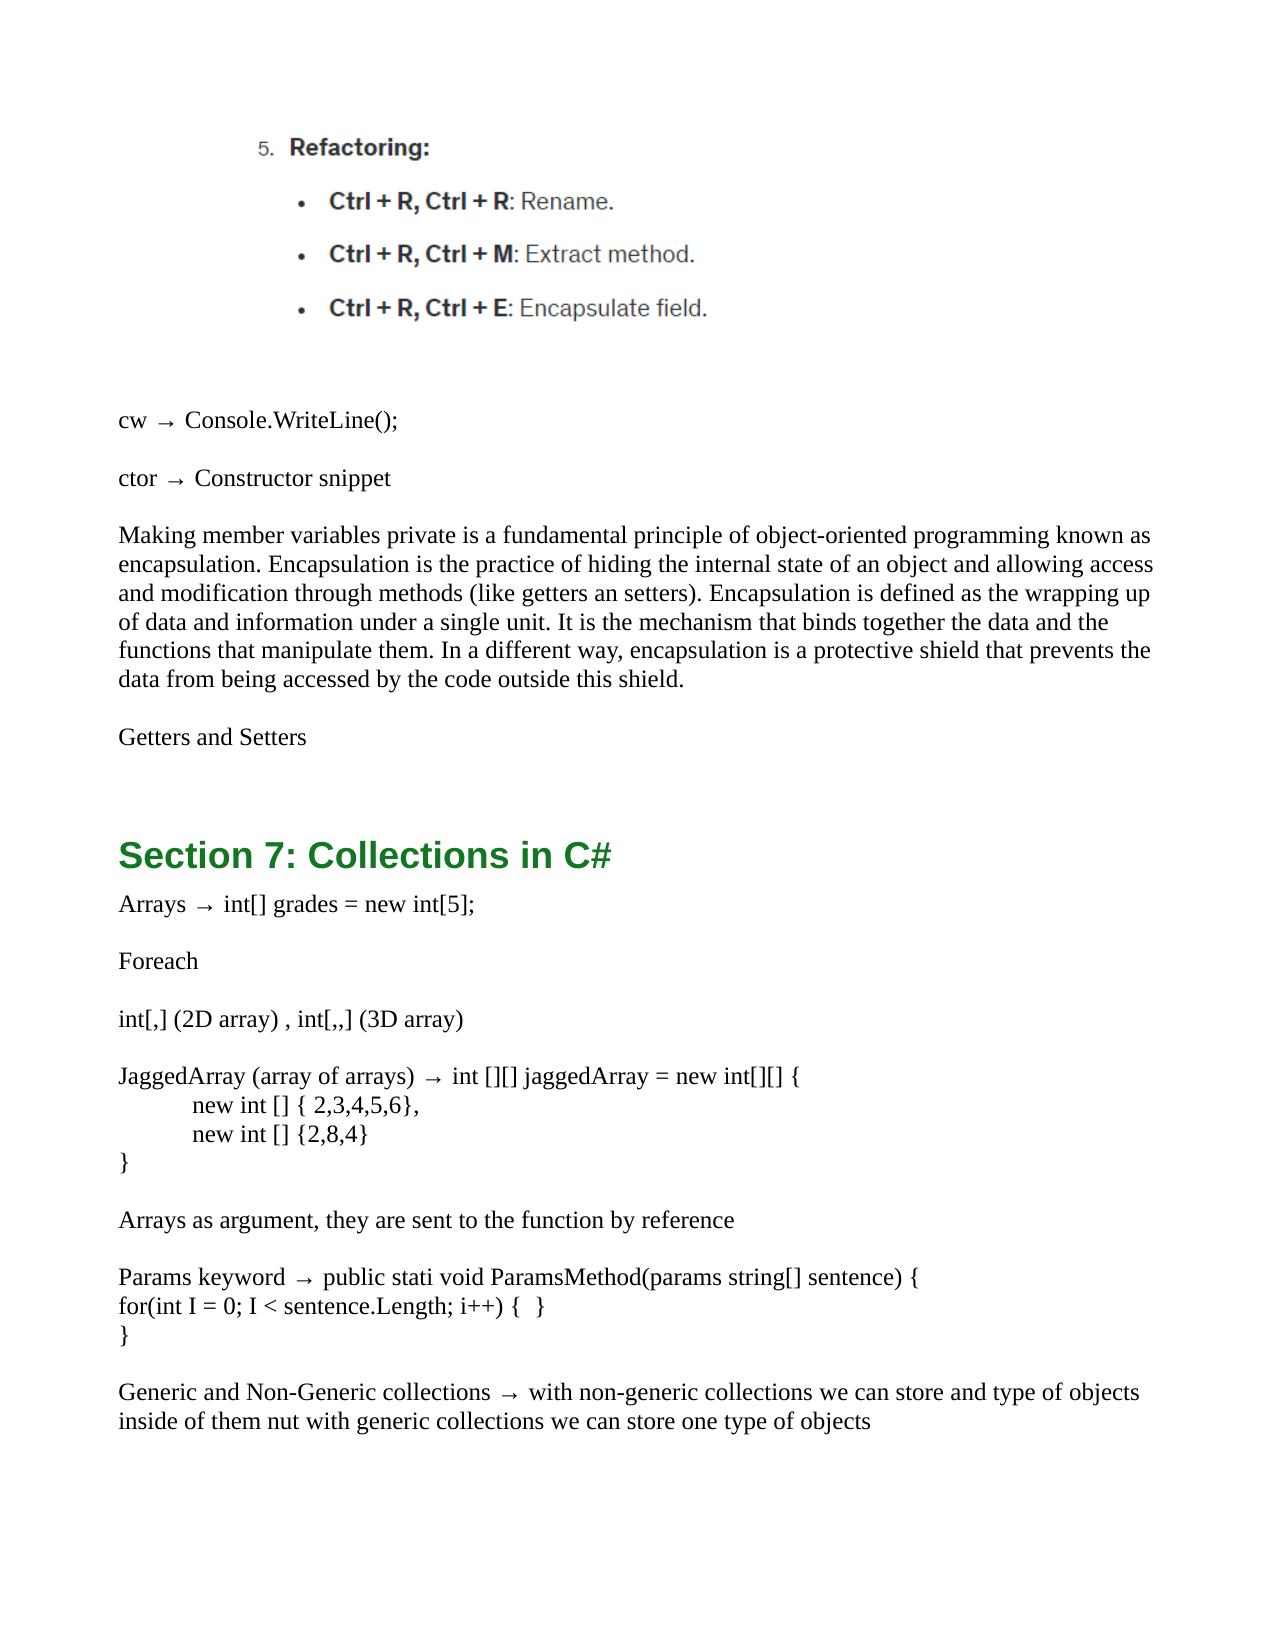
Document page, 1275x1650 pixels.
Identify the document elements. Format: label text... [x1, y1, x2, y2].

text Generic and Non-Generic collections → with non-generic collections we can store and type of objects inside of them nut with generic collections we can store one type of objects [118, 1377, 1157, 1435]
text int[,] (2D array) , int[,,] (3D array) [118, 1004, 1157, 1032]
subtitle Section 7: Collections in C# [118, 833, 1157, 876]
text Making member variables private is a fundamental principle of object-oriented programming known as encapsulation. Encapsulation is the practice of hiding the internal state of an object and allowing access and modification through methods (like getters an setters). Encapsulation is defined as the wrapping up of data and information under a single unit. It is the mechanism that binds together the data and the functions that manipulate them. In a different way, encapsulation is a protective shield that prevents the data from being accessed by the code outside this shield. [118, 521, 1157, 693]
text } [118, 1147, 1157, 1176]
text ctor → Constructor snippet [118, 463, 1157, 492]
text new int [] {2,8,4} [118, 1119, 1157, 1147]
text JaggedArray (array of arrays) → int [][] jaggedArray = new int[][] { [118, 1061, 1157, 1090]
text Getters and Setters [118, 722, 1157, 751]
text Foreach [118, 946, 1157, 975]
text } [118, 1320, 1157, 1349]
text Params keyword → public stati void ParamsMethod(params string[] sentence) { [118, 1262, 1157, 1291]
text new int [] { 2,3,4,5,6}, [118, 1090, 1157, 1119]
picture [236, 118, 1039, 339]
text Arrays → int[] grades = new int[5]; [118, 889, 1157, 917]
text for(int I = 0; I < sentence.Length; i++) { } [118, 1291, 1157, 1320]
text Arrays as argument, they are sent to the function by reference [118, 1205, 1157, 1234]
text cw → Console.WriteLine(); [118, 406, 1157, 434]
